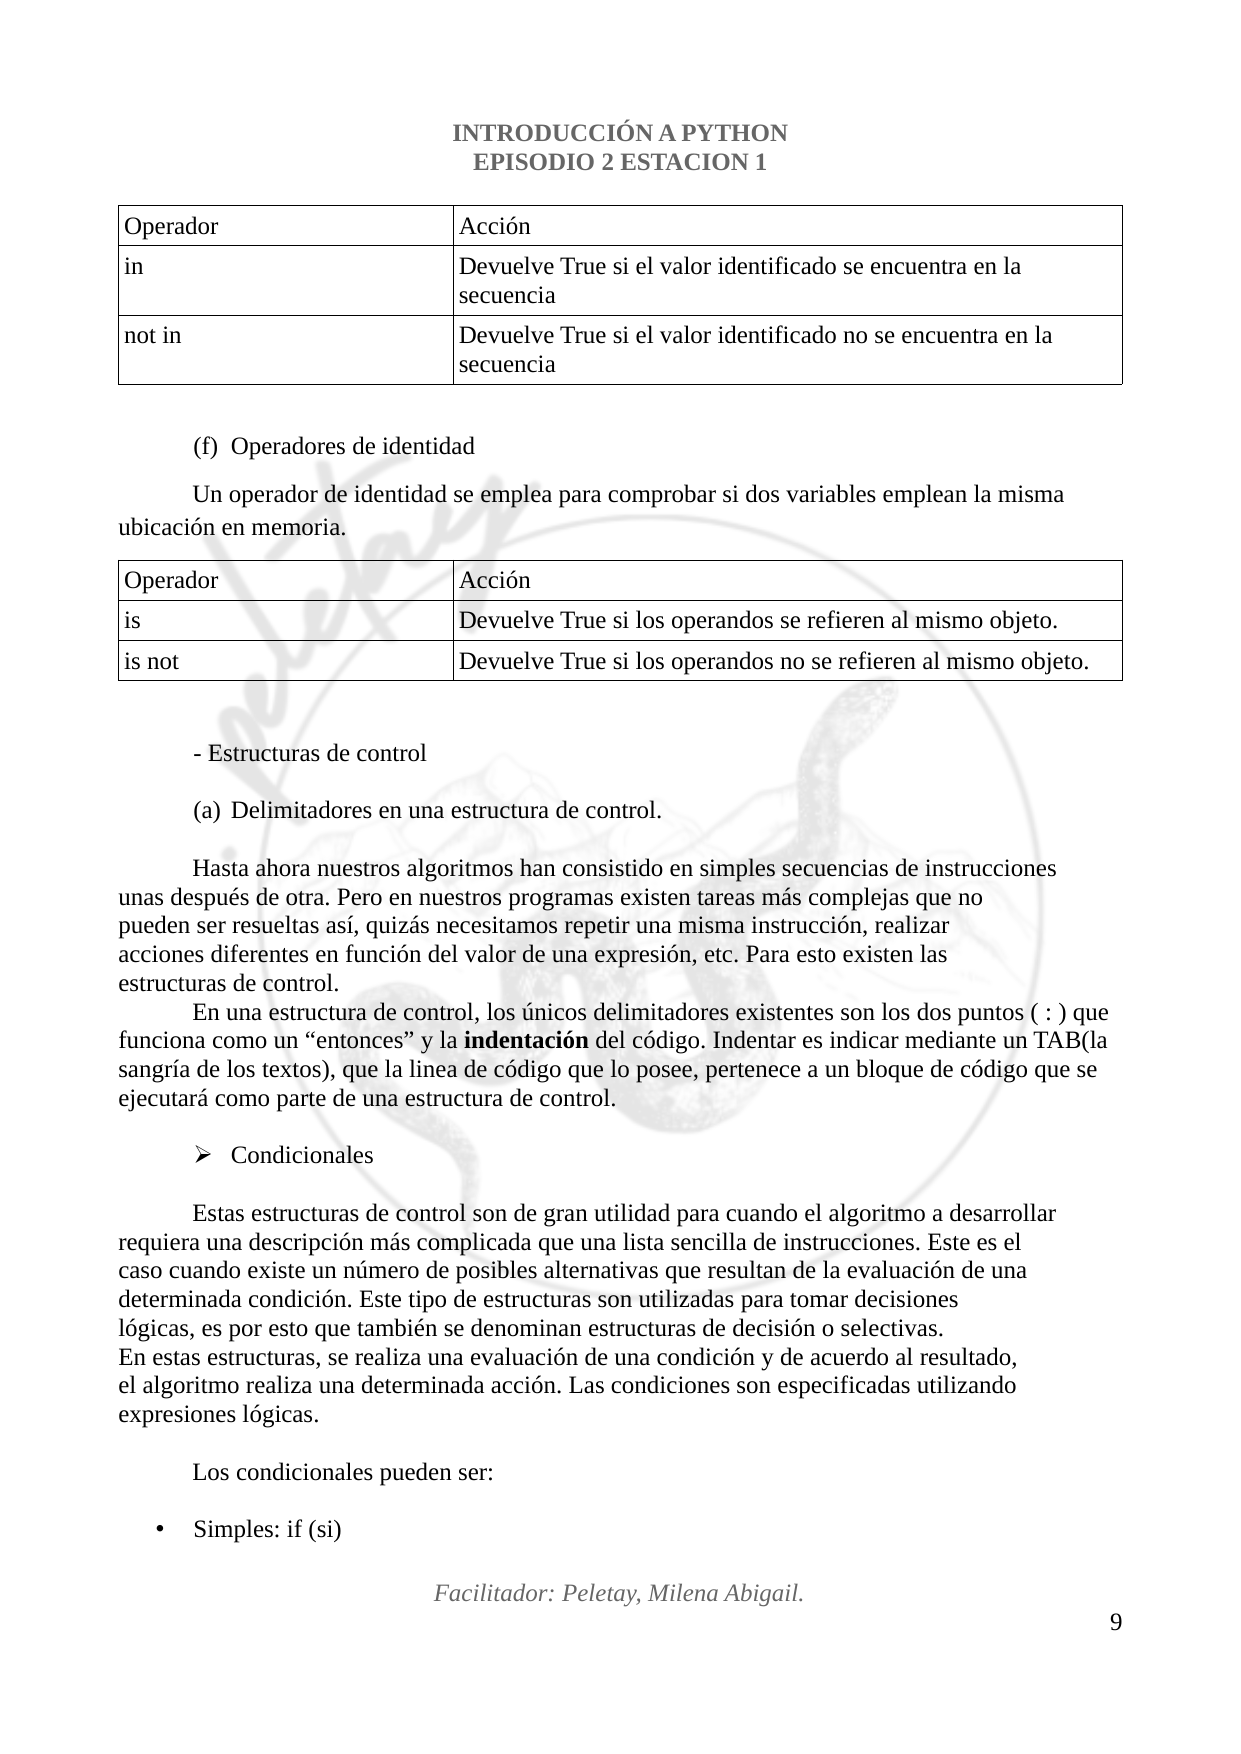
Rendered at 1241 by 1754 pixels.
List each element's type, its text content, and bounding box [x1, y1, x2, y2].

text pueden ser resueltas así, quizás necesitamos repetir una misma instrucción, realizar [118, 911, 1122, 939]
table_cell Devuelve True si el valor identificado no se encuentra en la secuencia [454, 316, 1122, 383]
text Estas estructuras de control son de gran utilidad para cuando el algoritmo a desarrollar [118, 1198, 1122, 1227]
list - Estructuras de control [156, 738, 1122, 767]
table_header Acción [454, 561, 1122, 600]
list Condicionales [193, 1141, 1122, 1169]
table_header Acción [454, 206, 1122, 245]
text expresiones lógicas. [118, 1399, 1122, 1428]
table_cell Devuelve True si los operandos se refieren al mismo objeto. [454, 601, 1122, 640]
text requiera una descripción más complicada que una lista sencilla de instrucciones. Este es el [118, 1227, 1122, 1256]
text Hasta ahora nuestros algoritmos han consistido en simples secuencias de instrucciones [118, 853, 1122, 882]
text En una estructura de control, los únicos delimitadores existentes son los dos puntos ( : ) que funciona como un “entonces” y la indentación del código. Indentar es indicar mediante un TAB(la sangría de los textos), que la linea de código que lo posee, pertenece a un bloque de código que se ejecutará como parte de una estructura de control. [118, 997, 1122, 1112]
text caso cuando existe un número de posibles alternativas que resultan de la evaluación de una [118, 1256, 1122, 1284]
table_cell Devuelve True si los operandos no se refieren al mismo objeto. [454, 641, 1122, 680]
list Delimitadores en una estructura de control. [193, 796, 1122, 824]
table_header Operador [119, 206, 453, 245]
text acciones diferentes en función del valor de una expresión, etc. Para esto existen las [118, 939, 1122, 968]
text estructuras de control. [118, 968, 1122, 997]
text En estas estructuras, se realiza una evaluación de una condición y de acuerdo al resultado, [118, 1342, 1122, 1371]
table_header Operador [119, 561, 453, 600]
text Los condicionales pueden ser: [118, 1457, 1122, 1486]
table_cell not in [119, 316, 453, 383]
text unas después de otra. Pero en nuestros programas existen tareas más complejas que no [118, 882, 1122, 911]
table_cell Devuelve True si el valor identificado se encuentra en la secuencia [454, 246, 1122, 314]
list Operadores de identidad [193, 431, 1122, 460]
table_cell is [119, 601, 453, 640]
text Un operador de identidad se emplea para comprobar si dos variables emplean la misma ubicación en memoria. [118, 479, 1122, 541]
table_cell is not [119, 641, 453, 680]
text determinada condición. Este tipo de estructuras son utilizadas para tomar decisiones [118, 1284, 1122, 1313]
text el algoritmo realiza una determinada acción. Las condiciones son especificadas utilizando [118, 1371, 1122, 1399]
list Simples: if (si) [156, 1514, 1122, 1543]
table_cell in [119, 246, 453, 314]
text lógicas, es por esto que también se denominan estructuras de decisión o selectivas. [118, 1313, 1122, 1342]
